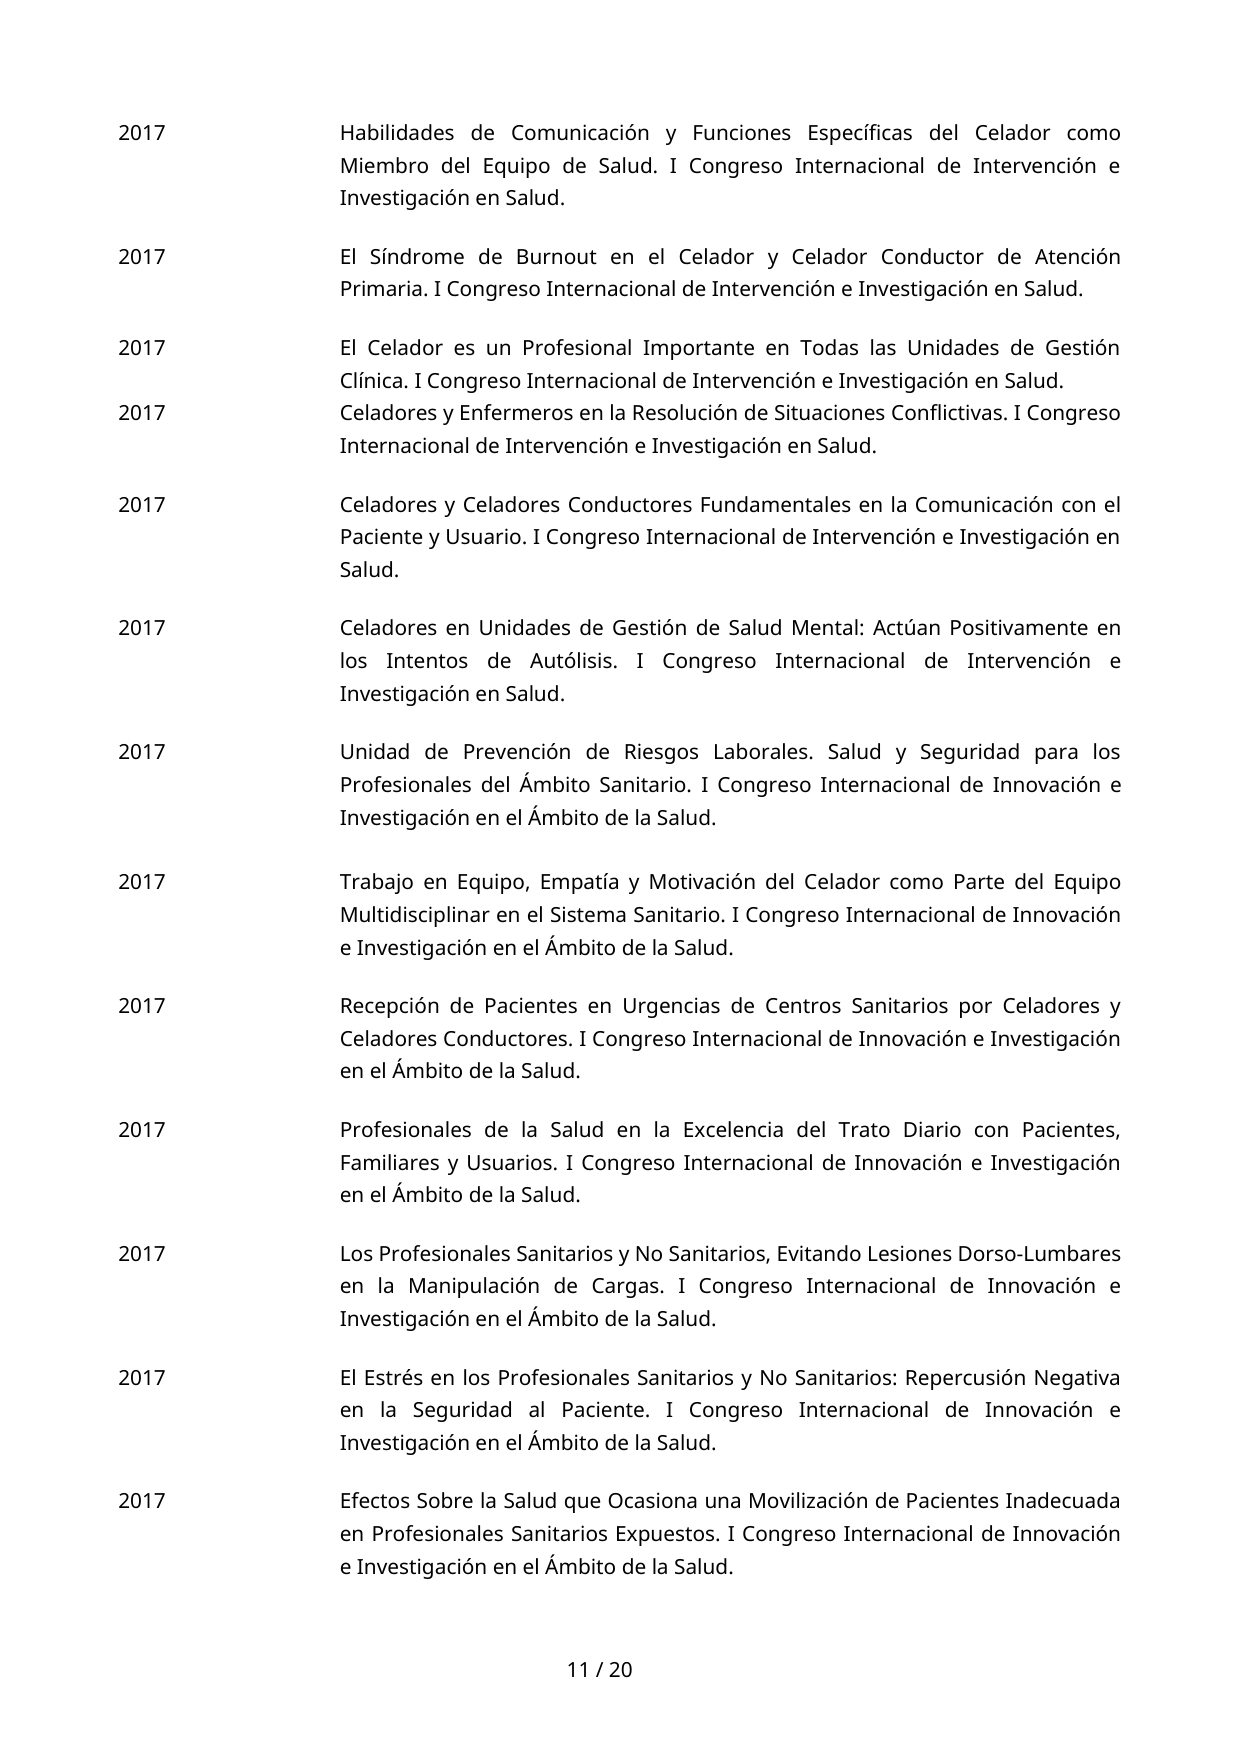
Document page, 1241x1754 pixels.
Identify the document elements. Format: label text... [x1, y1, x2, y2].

text 2017 Celadores en Unidades de Gestión de Salud Mental: Actúan Positivamente en los Intentos de Autólisis. I Congreso Internacional de Intervención e Investigación en Salud. [118, 613, 1122, 707]
text 2017 El Estrés en los Profesionales Sanitarios y No Sanitarios: Repercusión Negativa en la Seguridad al Paciente. I Congreso Internacional de Innovación e Investigación en el Ámbito de la Salud. [118, 1363, 1122, 1456]
text 2017 El Celador es un Profesional Importante en Todas las Unidades de Gestión Clínica. I Congreso Internacional de Intervención e Investigación en Salud. [118, 333, 1122, 394]
text 2017 Recepción de Pacientes en Urgencias de Centros Sanitarios por Celadores y Celadores Conductores. I Congreso Internacional de Innovación e Investigación en el Ámbito de la Salud. [118, 991, 1122, 1085]
text 2017 Celadores y Celadores Conductores Fundamentales en la Comunicación con el Paciente y Usuario. I Congreso Internacional de Intervención e Investigación en Salud. [118, 490, 1122, 583]
text 2017 Trabajo en Equipo, Empatía y Motivación del Celador como Parte del Equipo Multidisciplinar en el Sistema Sanitario. I Congreso Internacional de Innovación e Investigación en el Ámbito de la Salud. [118, 867, 1122, 961]
text 2017 Profesionales de la Salud en la Excelencia del Trato Diario con Pacientes, Familiares y Usuarios. I Congreso Internacional de Innovación e Investigación en el Ámbito de la Salud. [118, 1115, 1122, 1209]
text 2017 Celadores y Enfermeros en la Resolución de Situaciones Conflictivas. I Congreso Internacional de Intervención e Investigación en Salud. [118, 398, 1122, 459]
text 2017 Los Profesionales Sanitarios y No Sanitarios, Evitando Lesiones Dorso-Lumbares en la Manipulación de Cargas. I Congreso Internacional de Innovación e Investigación en el Ámbito de la Salud. [118, 1239, 1122, 1333]
text 2017 Habilidades de Comunicación y Funciones Específicas del Celador como Miembro del Equipo de Salud. I Congreso Internacional de Intervención e Investigación en Salud. [118, 118, 1122, 212]
text 2017 El Síndrome de Burnout en el Celador y Celador Conductor de Atención Primaria. I Congreso Internacional de Intervención e Investigación en Salud. [118, 242, 1122, 303]
text 2017 Efectos Sobre la Salud que Ocasiona una Movilización de Pacientes Inadecuada en Profesionales Sanitarios Expuestos. I Congreso Internacional de Innovación e Investigación en el Ámbito de la Salud. [118, 1487, 1122, 1580]
text 2017 Unidad de Prevención de Riesgos Laborales. Salud y Seguridad para los Profesionales del Ámbito Sanitario. I Congreso Internacional de Innovación e Investigación en el Ámbito de la Salud. [118, 737, 1122, 831]
